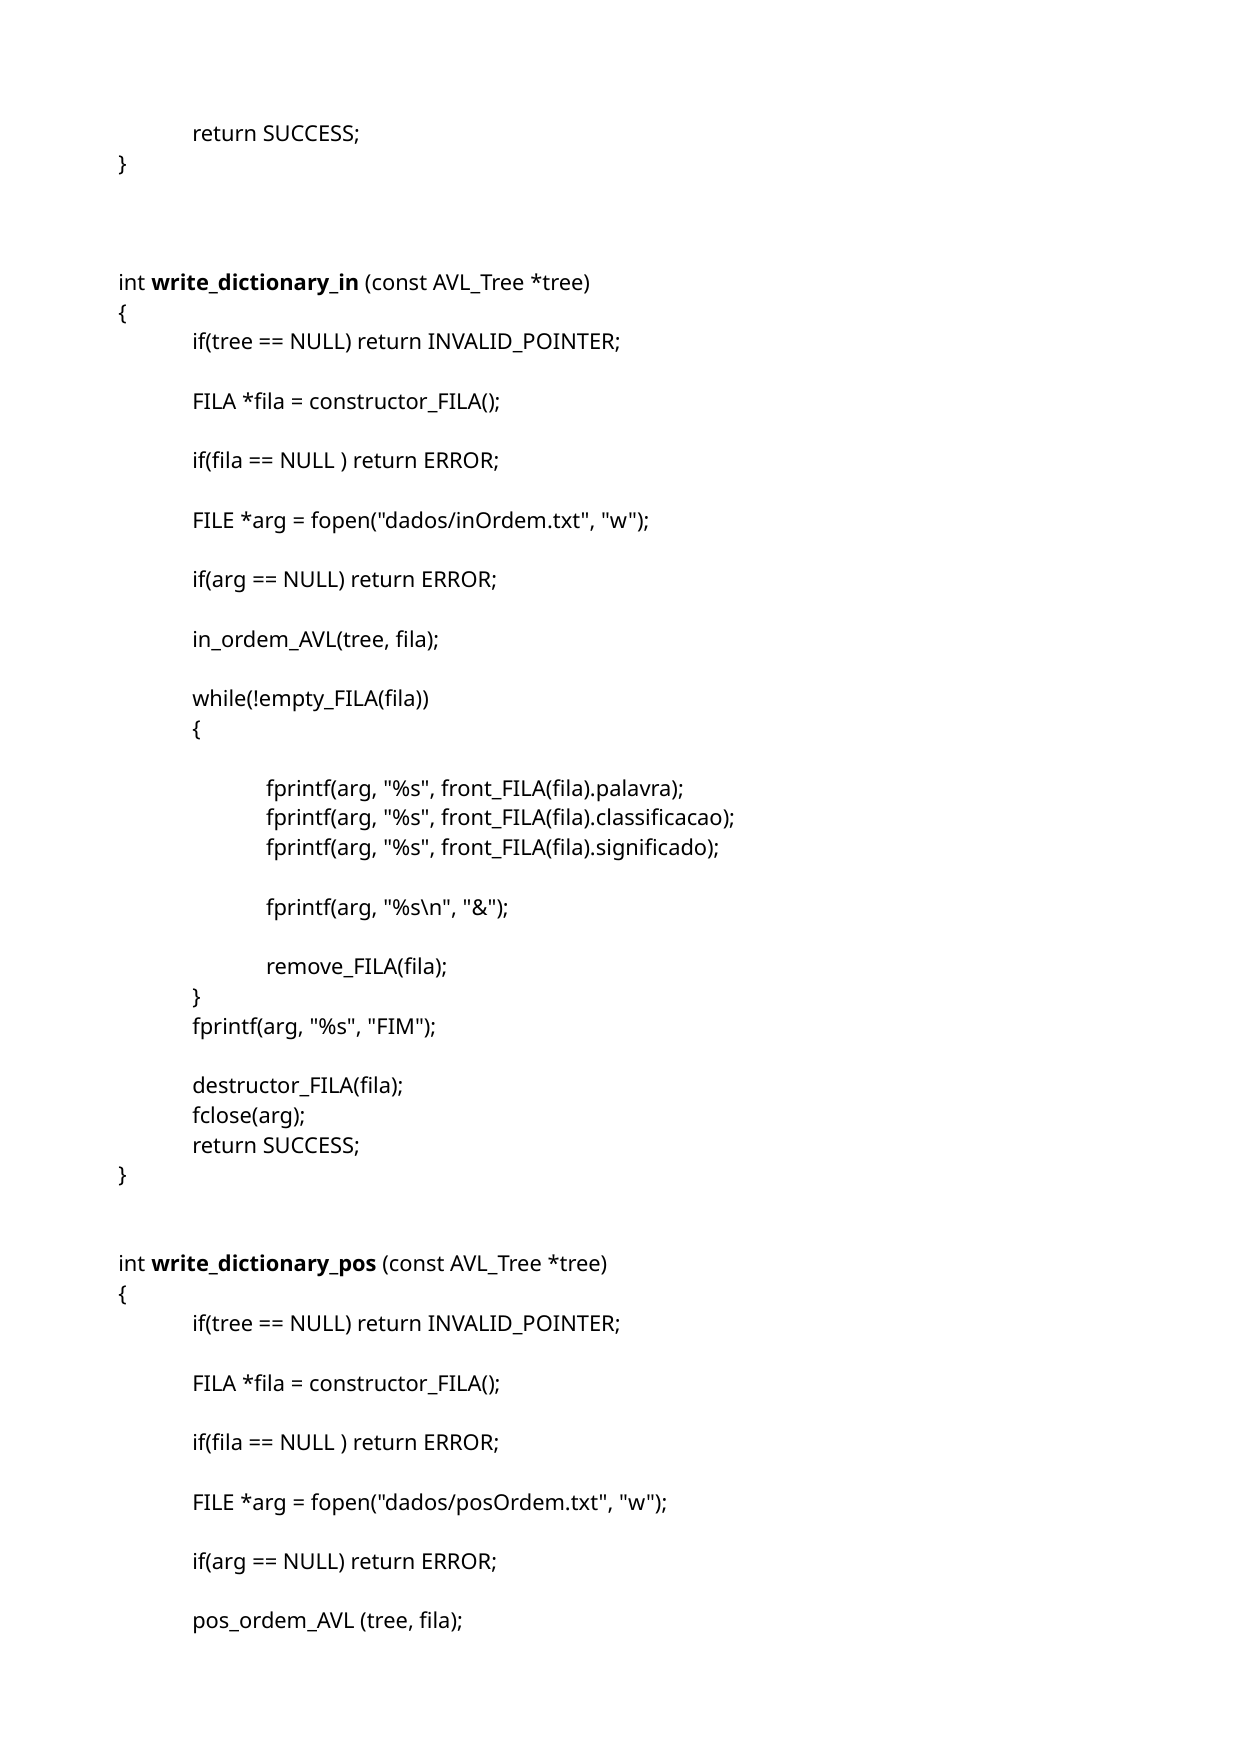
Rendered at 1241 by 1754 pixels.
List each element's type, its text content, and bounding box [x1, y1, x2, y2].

text } [118, 148, 1122, 178]
text fprintf(arg, "%s", front_FILA(fila).classificacao); [118, 802, 1122, 832]
text if(fila == NULL ) return ERROR; [118, 445, 1122, 475]
text int write_dictionary_pos (const AVL_Tree *tree) [118, 1248, 1122, 1278]
text fprintf(arg, "%s\n", "&"); [118, 892, 1122, 921]
text remove_FILA(fila); [118, 951, 1122, 981]
text return SUCCESS; [118, 118, 1122, 148]
text FILA *fila = constructor_FILA(); [118, 386, 1122, 416]
text if(tree == NULL) return INVALID_POINTER; [118, 326, 1122, 356]
text if(arg == NULL) return ERROR; [118, 564, 1122, 594]
text return SUCCESS; [118, 1130, 1122, 1159]
text int write_dictionary_in (const AVL_Tree *tree) [118, 267, 1122, 297]
text fclose(arg); [118, 1100, 1122, 1130]
text } [118, 981, 1122, 1011]
text FILE *arg = fopen("dados/posOrdem.txt", "w"); [118, 1486, 1122, 1516]
text if(arg == NULL) return ERROR; [118, 1546, 1122, 1576]
text if(fila == NULL ) return ERROR; [118, 1427, 1122, 1457]
text fprintf(arg, "%s", front_FILA(fila).palavra); [118, 772, 1122, 802]
text pos_ordem_AVL (tree, fila); [118, 1605, 1122, 1635]
text { [118, 713, 1122, 743]
text in_ordem_AVL(tree, fila); [118, 624, 1122, 653]
text { [118, 297, 1122, 326]
text fprintf(arg, "%s", "FIM"); [118, 1011, 1122, 1040]
text while(!empty_FILA(fila)) [118, 683, 1122, 713]
text FILE *arg = fopen("dados/inOrdem.txt", "w"); [118, 505, 1122, 534]
text fprintf(arg, "%s", front_FILA(fila).significado); [118, 832, 1122, 862]
text if(tree == NULL) return INVALID_POINTER; [118, 1308, 1122, 1338]
text FILA *fila = constructor_FILA(); [118, 1367, 1122, 1397]
text destructor_FILA(fila); [118, 1070, 1122, 1100]
text } [118, 1159, 1122, 1189]
text { [118, 1278, 1122, 1308]
